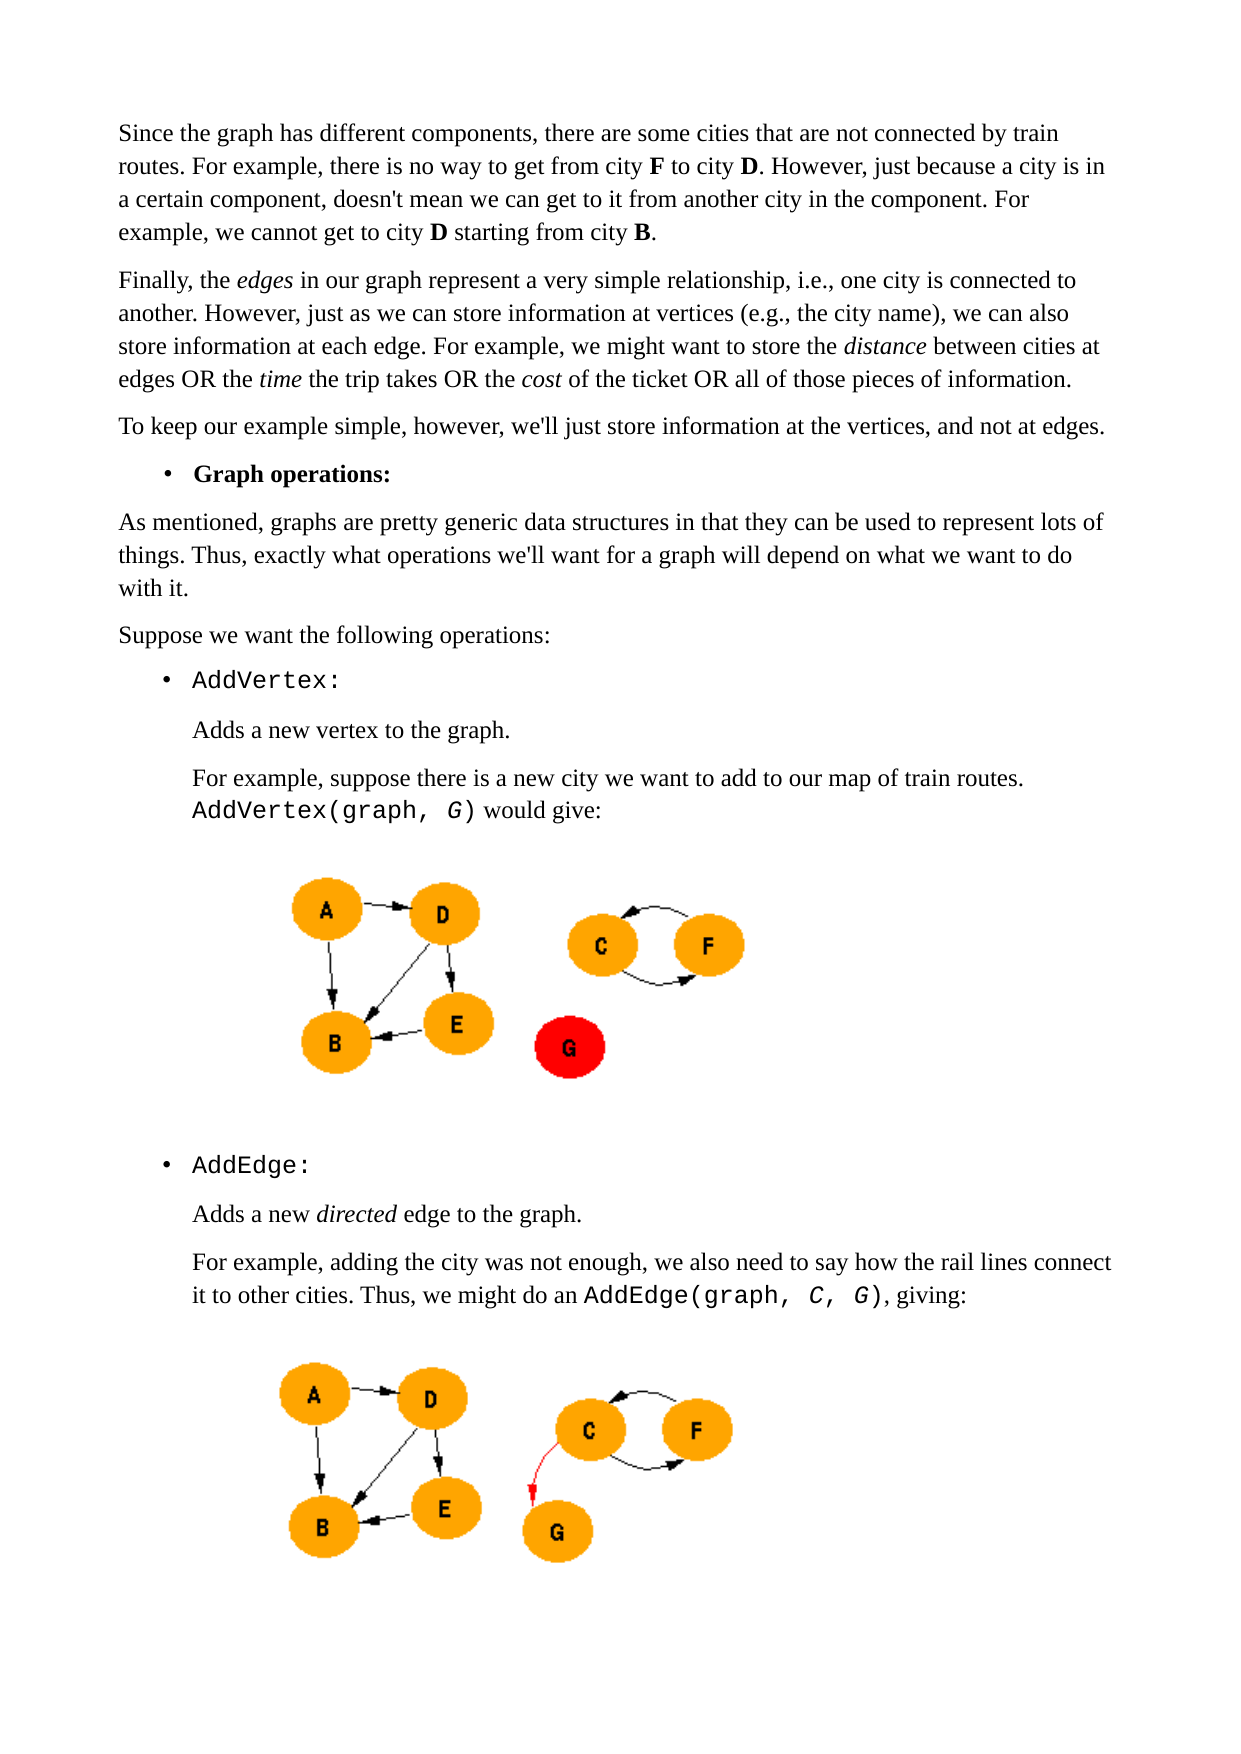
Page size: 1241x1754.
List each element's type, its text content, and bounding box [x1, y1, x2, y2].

list For example, suppose there is a new city we want to add to our map of train routes. AddVertex(graph, G) would give: [162, 763, 1122, 826]
list AddVertex: [162, 668, 1122, 696]
text Since the graph has different components, there are some cities that are not connected by train routes. For example, there is no way to get from city F to city D. However, just because a city is in a certain component, doesn't mean we can get to it from another city in the component. For example, we cannot get to city D starting from city B. [118, 118, 1122, 246]
list Adds a new vertex to the graph. [162, 715, 1122, 744]
list Adds a new directed edge to the graph. [162, 1199, 1122, 1228]
picture [250, 845, 787, 1118]
list AddEdge: [162, 1152, 1122, 1181]
picture [250, 1330, 768, 1602]
list Graph operations: [164, 459, 1122, 488]
text Suppose we want the following operations: [118, 620, 1122, 649]
text To keep our example simple, however, we'll just store information at the vertices, and not at edges. [118, 411, 1122, 440]
text As mentioned, graphs are pretty generic data structures in that they can be used to represent lots of things. Thus, exactly what operations we'll want for a graph will depend on what we want to do with it. [118, 507, 1122, 601]
text Finally, the edges in our graph represent a very simple relationship, i.e., one city is connected to another. However, just as we can store information at vertices (e.g., the city name), we can also store information at each edge. For example, we might want to store the distance between cities at edges OR the time the trip takes OR the cost of the ticket OR all of those pieces of information. [118, 265, 1122, 393]
list For example, adding the city was not enough, we also need to say how the rail lines connect it to other cities. Thus, we might do an AddEdge(graph, C, G), giving: [162, 1247, 1122, 1311]
